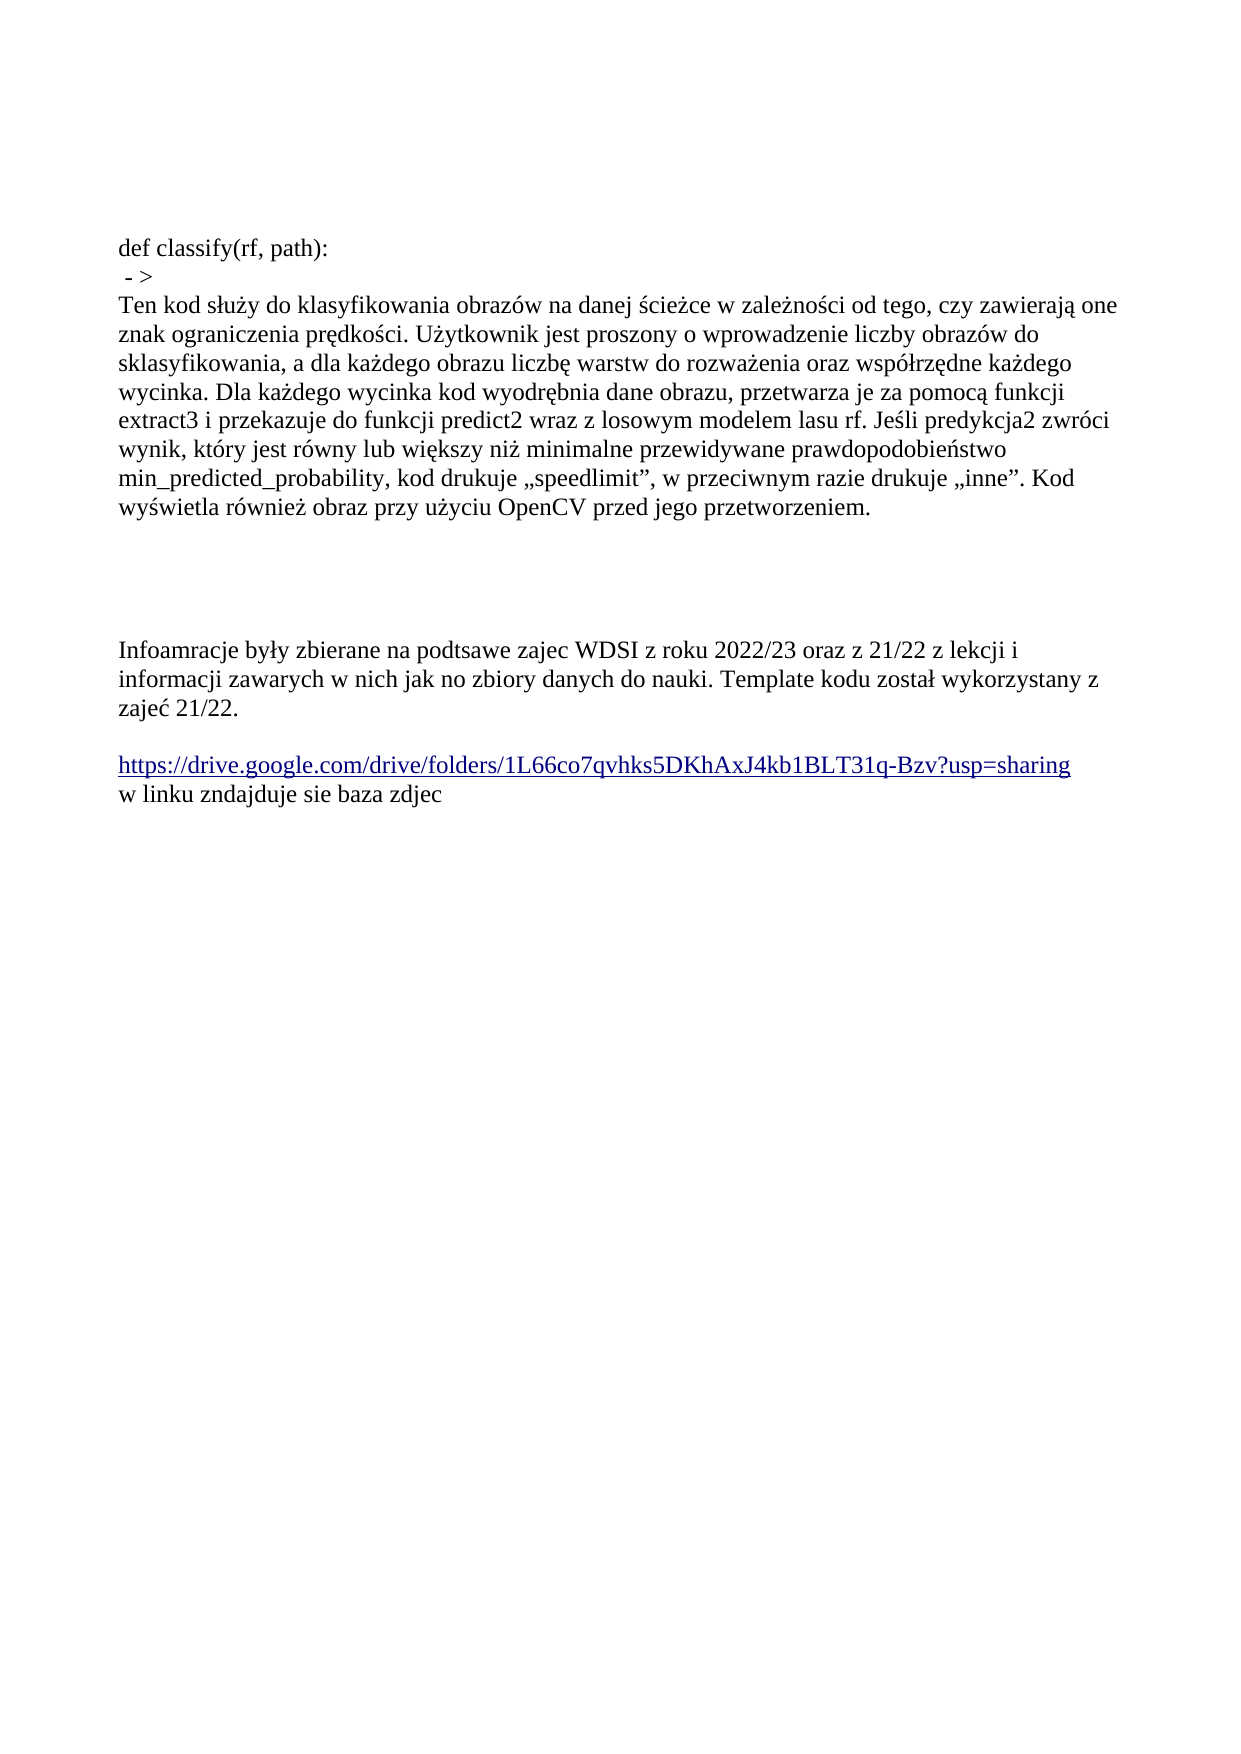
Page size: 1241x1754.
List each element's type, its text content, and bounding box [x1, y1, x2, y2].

text w linku zndajduje sie baza zdjec [118, 779, 1122, 808]
text https://drive.google.com/drive/folders/1L66co7qvhks5DKhAxJ4kb1BLT31q-Bzv?usp=sharing [118, 751, 1122, 779]
text Infoamracje były zbierane na podtsawe zajec WDSI z roku 2022/23 oraz z 21/22 z lekcji i informacji zawarych w nich jak no zbiory danych do nauki. Template kodu został wykorzystany z zajeć 21/22. [118, 636, 1122, 722]
text - > [118, 262, 1122, 291]
text def classify(rf, path): [118, 233, 1122, 262]
text Ten kod służy do klasyfikowania obrazów na danej ścieżce w zależności od tego, czy zawierają one znak ograniczenia prędkości. Użytkownik jest proszony o wprowadzenie liczby obrazów do sklasyfikowania, a dla każdego obrazu liczbę warstw do rozważenia oraz współrzędne każdego wycinka. Dla każdego wycinka kod wyodrębnia dane obrazu, przetwarza je za pomocą funkcji extract3 i przekazuje do funkcji predict2 wraz z losowym modelem lasu rf. Jeśli predykcja2 zwróci wynik, który jest równy lub większy niż minimalne przewidywane prawdopodobieństwo min_predicted_probability, kod drukuje „speedlimit”, w przeciwnym razie drukuje „inne”. Kod wyświetla również obraz przy użyciu OpenCV przed jego przetworzeniem. [118, 291, 1122, 521]
